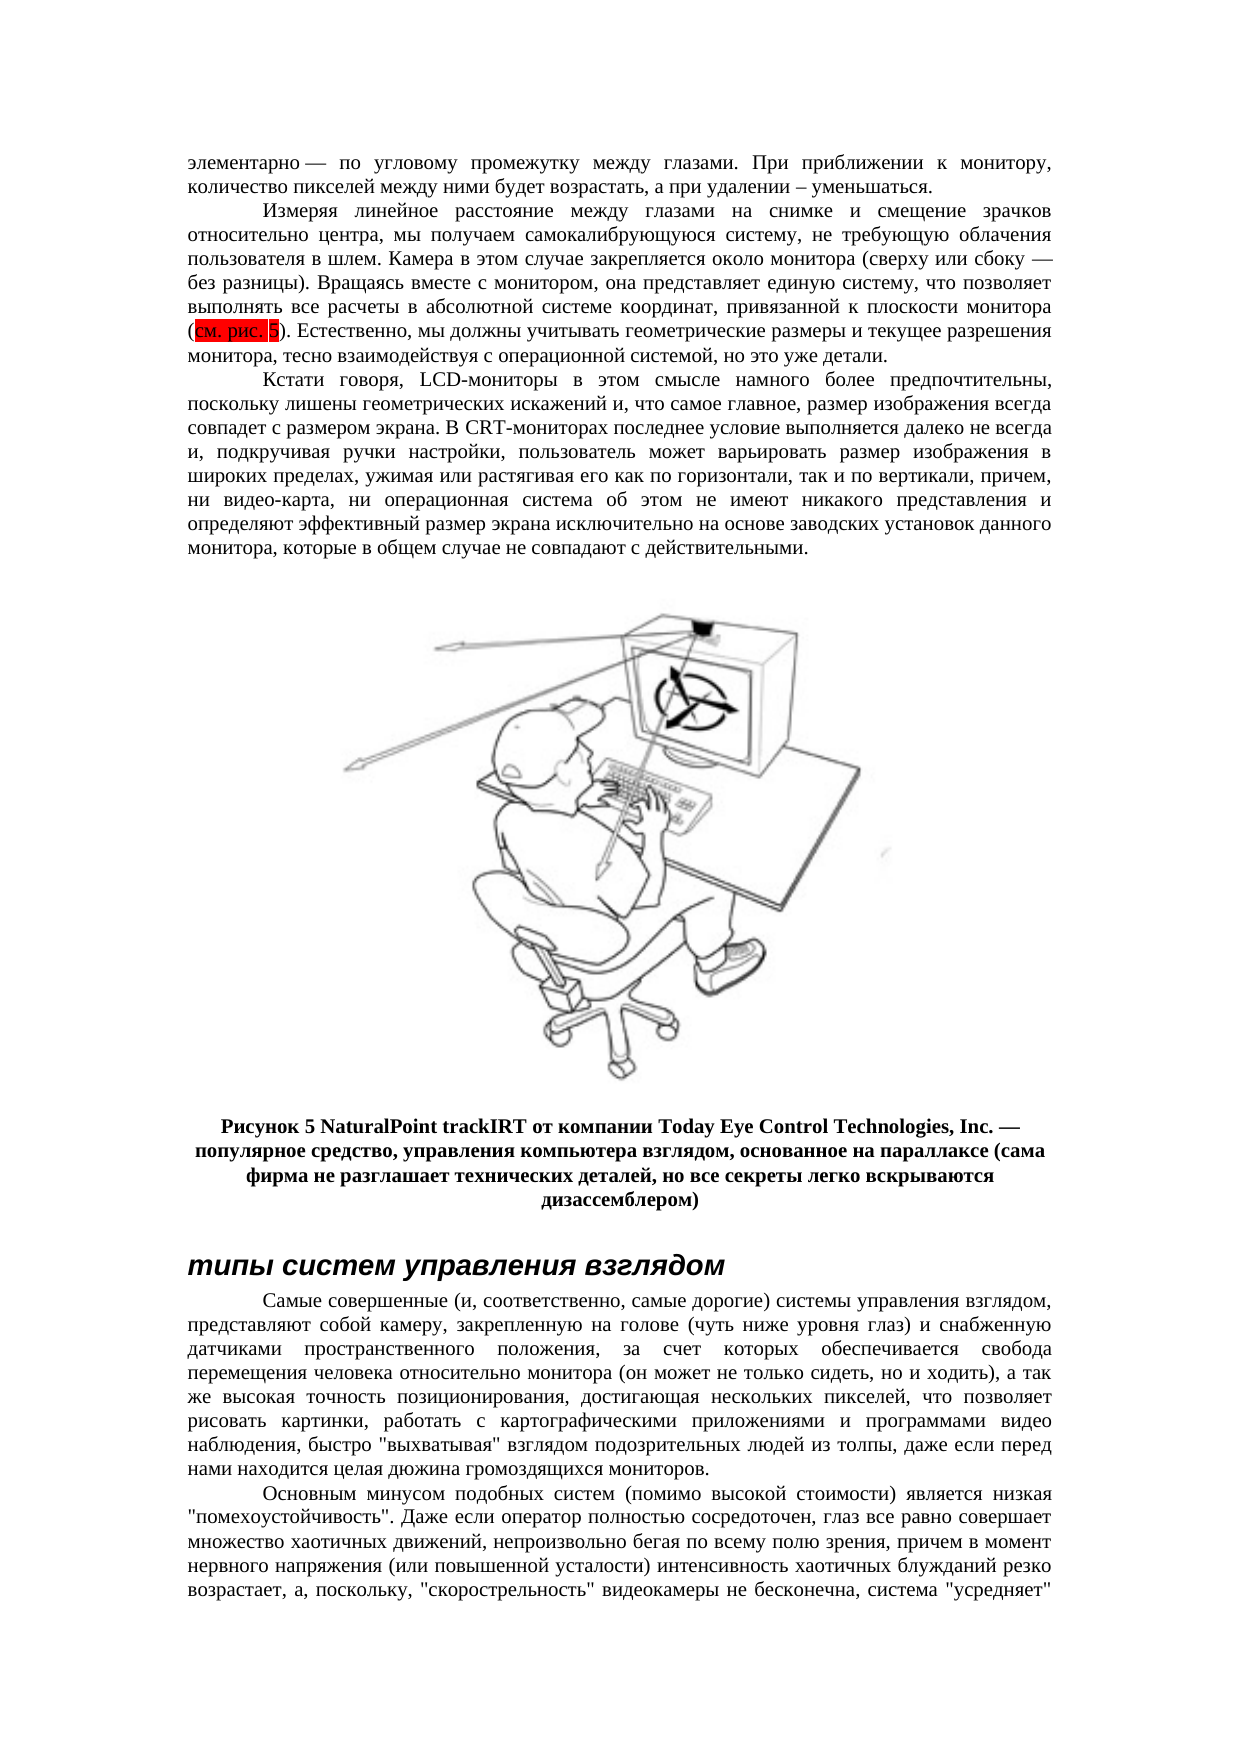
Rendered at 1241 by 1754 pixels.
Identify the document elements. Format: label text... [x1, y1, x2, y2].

text элементарно — по угловому промежутку между глазами. При приближении к монитору, количество пикселей между ними будет возрастать, а при удалении – уменьшаться. [187, 150, 1053, 198]
text Рисунок 5 NaturalPoint trackIRT от компании Today Eye Control Technologies, Inc. — популярное средство, управления компьютера взглядом, основанное на параллаксе (сама фирма не разглашает технических деталей, но все секреты легко вскрываются дизассемблером) [187, 1114, 1053, 1211]
text Измеряя линейное расстояние между глазами на снимке и смещение зрачков относительно центра, мы получаем самокалибрующуюся систему, не требующую облачения пользователя в шлем. Камера в этом случае закрепляется около монитора (сверху или сбоку — без разницы). Вращаясь вместе с монитором, она представляет единую систему, что позволяет выполнять все расчеты в абсолютной системе координат, привязанной к плоскости монитора (см. рис. 5). Естественно, мы должны учитывать геометрические размеры и текущее разрешения монитора, тесно взаимодействуя с операционной системой, но это уже детали. [187, 198, 1053, 367]
text Самые совершенные (и, соответственно, самые дорогие) системы управления взглядом, представляют собой камеру, закрепленную на голове (чуть ниже уровня глаз) и снабженную датчиками пространственного положения, за счет которых обеспечивается свобода перемещения человека относительно монитора (он может не только сидеть, но и ходить), а так же высокая точность позиционирования, достигающая нескольких пикселей, что позволяет рисовать картинки, работать с картографическими приложениями и программами видео наблюдения, быстро "выхватывая" взглядом подозрительных людей из толпы, даже если перед нами находится целая дюжина громоздящихся мониторов. [187, 1288, 1053, 1480]
text Основным минусом подобных систем (помимо высокой стоимости) является низкая "помехоустойчивость". Даже если оператор полностью сосредоточен, глаз все равно совершает множество хаотичных движений, непроизвольно бегая по всему полю зрения, причем в момент нервного напряжения (или повышенной усталости) интенсивность хаотичных блужданий резко возрастает, а, поскольку, "скорострельность" видеокамеры не бесконечна, система "усредняет" [187, 1480, 1053, 1601]
picture [325, 583, 915, 1102]
subtitle типы систем управления взглядом [187, 1248, 1053, 1282]
text Кстати говоря, LCD-мониторы в этом смысле намного более предпочтительны, поскольку лишены геометрических искажений и, что самое главное, размер изображения всегда совпадет с размером экрана. В CRT-мониторах последнее условие выполняется далеко не всегда и, подкручивая ручки настройки, пользователь может варьировать размер изображения в широких пределах, ужимая или растягивая его как по горизонтали, так и по вертикали, причем, ни видео-карта, ни операционная система об этом не имеют никакого представления и определяют эффективный размер экрана исключительно на основе заводских установок данного монитора, которые в общем случае не совпадают с действительными. [187, 367, 1053, 559]
